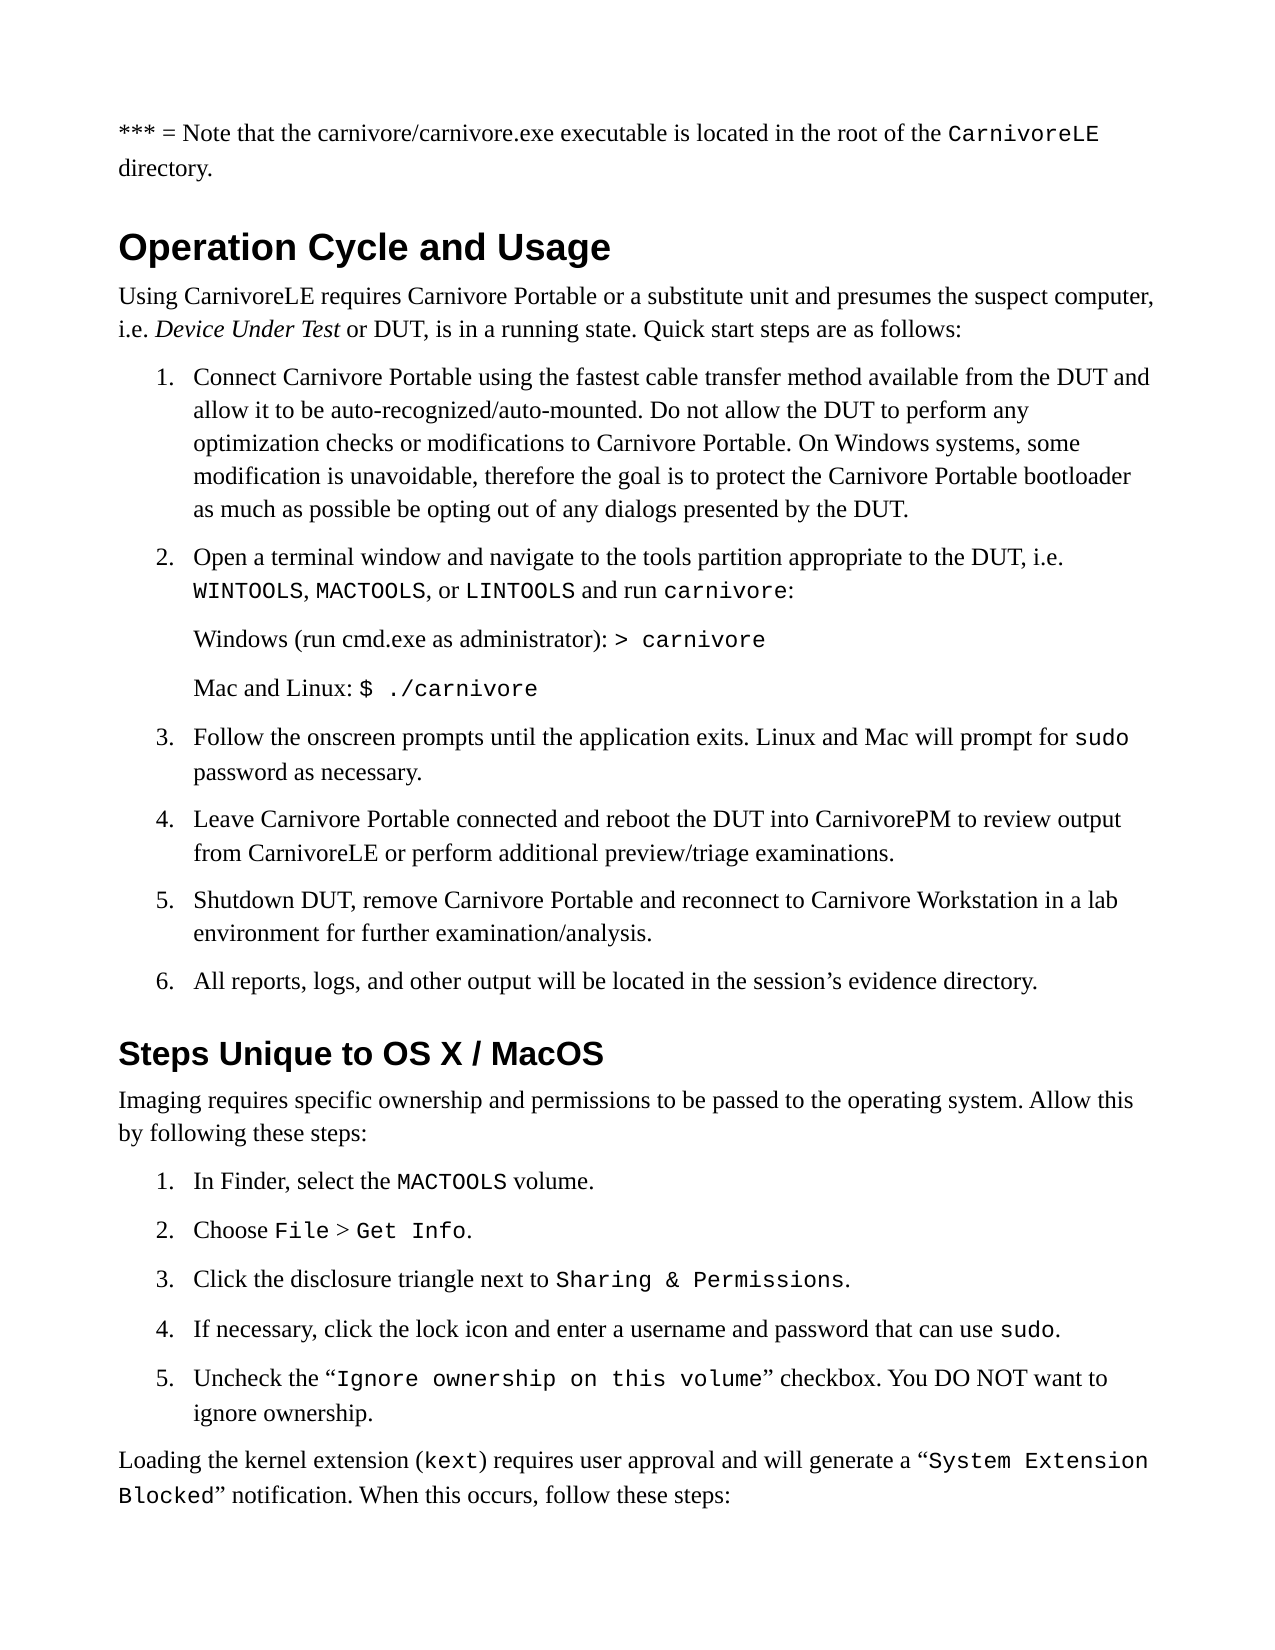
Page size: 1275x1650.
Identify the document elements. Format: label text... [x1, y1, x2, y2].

list In Finder, select the MACTOOLS volume. [156, 1166, 1157, 1196]
text *** = Note that the carnivore/carnivore.exe executable is located in the root of the CarnivoreLE directory. [118, 118, 1157, 181]
text Loading the kernel extension (kext) requires user approval and will generate a “System Extension Blocked” notification. When this occurs, follow these steps: [118, 1445, 1157, 1510]
text Imaging requires specific ownership and permissions to be passed to the operating system. Allow this by following these steps: [118, 1085, 1157, 1147]
text Using CarnivoreLE requires Carnivore Portable or a substitute unit and presumes the suspect computer, i.e. Device Under Test or DUT, is in a running state. Quick start steps are as follows: [118, 281, 1157, 343]
list All reports, logs, and other output will be located in the session’s evidence directory. [156, 966, 1157, 994]
list Open a terminal window and navigate to the tools partition appropriate to the DUT, i.e. WINTOOLS, MACTOOLS, or LINTOOLS and run carnivore: [156, 542, 1157, 605]
subtitle Operation Cycle and Usage [118, 225, 1157, 269]
list Choose File > Get Info. [156, 1215, 1157, 1246]
list If necessary, click the lock icon and enter a username and password that can use sudo. [156, 1314, 1157, 1344]
list Click the disclosure triangle next to Sharing & Permissions. [156, 1264, 1157, 1295]
list Connect Carnivore Portable using the fastest cable transfer method available from the DUT and allow it to be auto-recognized/auto-mounted. Do not allow the DUT to perform any optimization checks or modifications to Carnivore Portable. On Windows systems, some modification is unavoidable, therefore the goal is to protect the Carnivore Portable bootloader as much as possible be opting out of any dialogs presented by the DUT. [156, 362, 1157, 523]
list Uncheck the “Ignore ownership on this volume” checkbox. You DO NOT want to ignore ownership. [156, 1363, 1157, 1426]
list Shutdown DUT, remove Carnivore Portable and reconnect to Carnivore Workstation in a lab environment for further examination/analysis. [156, 885, 1157, 947]
subtitle Steps Unique to OS X / MacOS [118, 1034, 1157, 1073]
list Leave Carnivore Portable connected and reboot the DUT into CarnivorePM to review output from CarnivoreLE or perform additional preview/triage examinations. [156, 804, 1157, 866]
list Windows (run cmd.exe as administrator): > carnivore [156, 624, 1157, 654]
list Follow the onscreen prompts until the application exits. Linux and Mac will prompt for sudo password as necessary. [156, 722, 1157, 786]
list Mac and Linux: $ ./carnivore [156, 673, 1157, 703]
